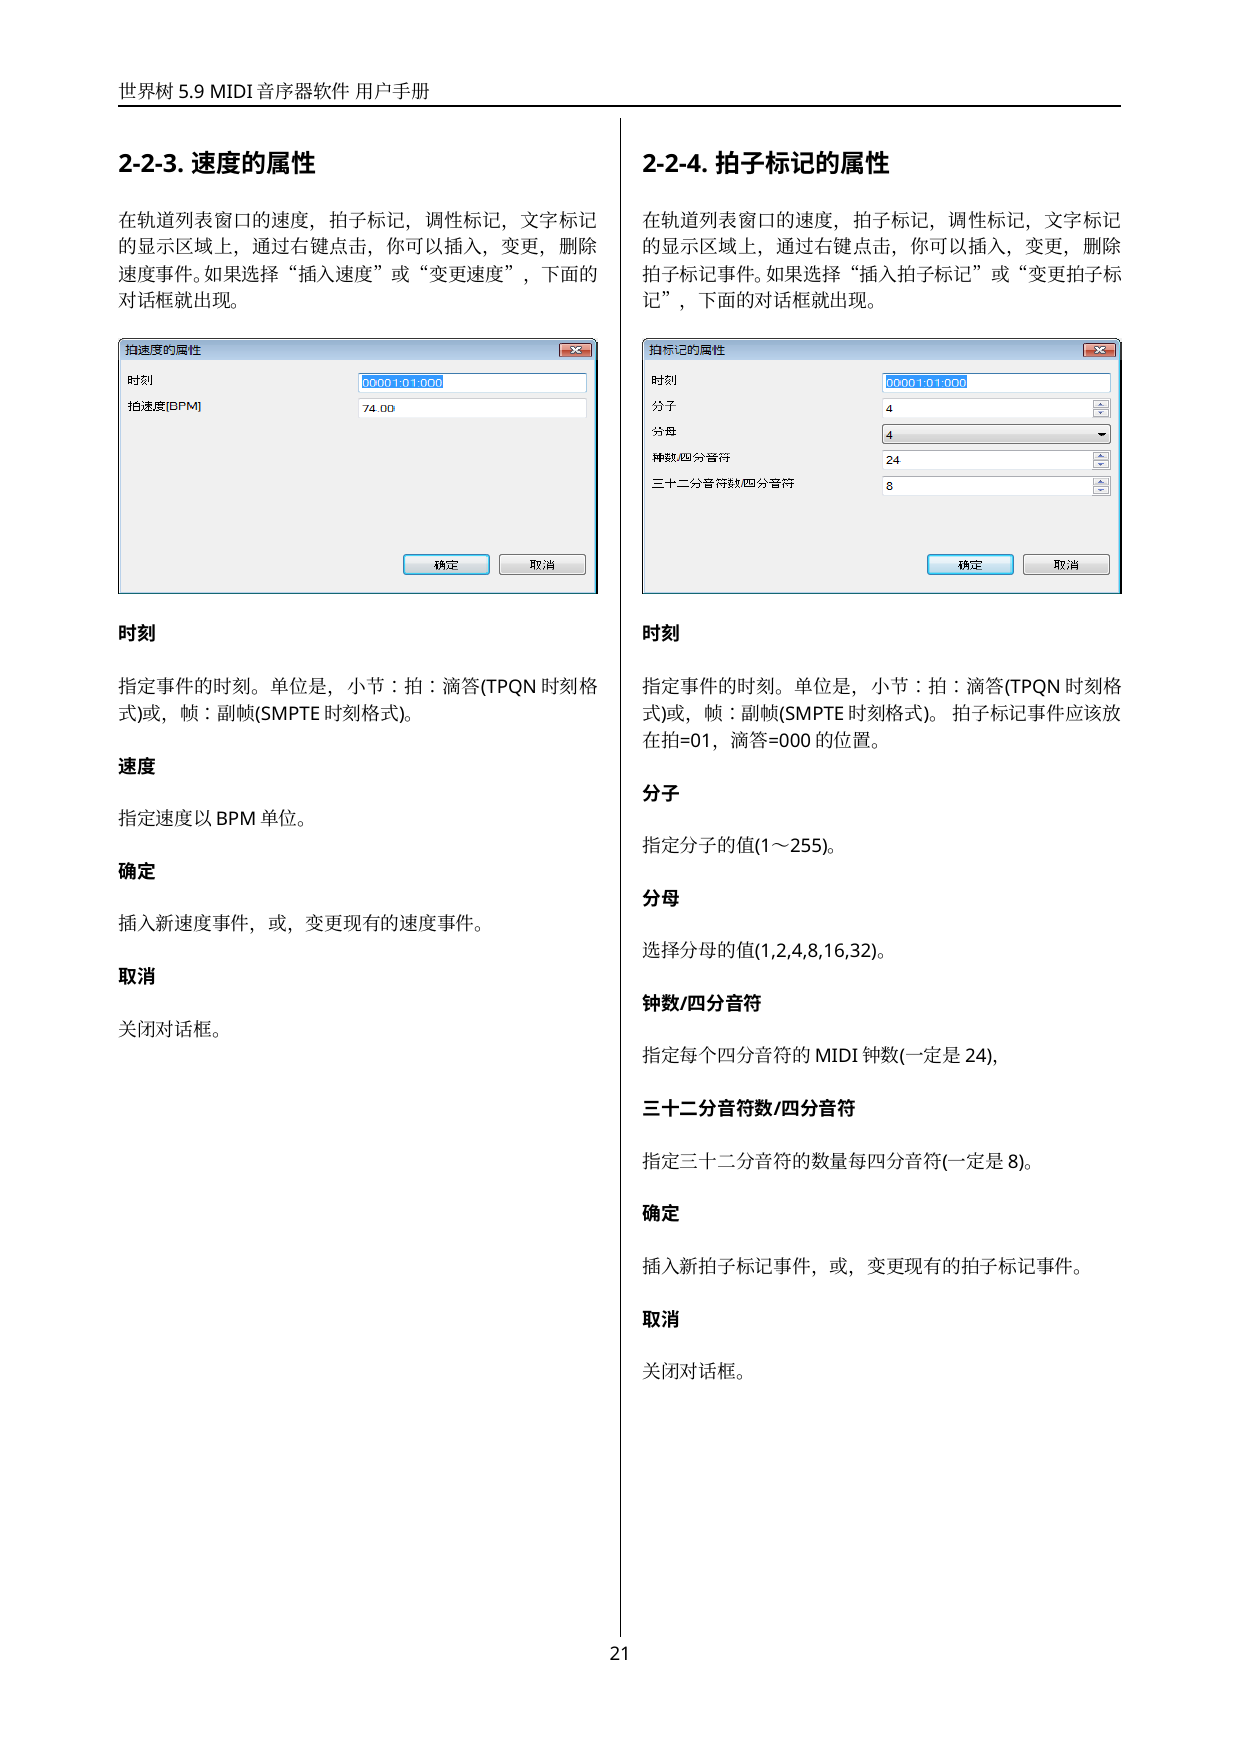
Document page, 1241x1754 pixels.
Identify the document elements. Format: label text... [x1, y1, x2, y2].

picture [642, 338, 1122, 594]
text 选择分母的值(1,2,4,8,16,32)。 [642, 936, 1122, 963]
text 指定每个四分音符的MIDI钟数(一定是24)， [642, 1041, 1122, 1068]
text 指定事件的时刻。单位是，小节：拍：滴答(TPQN时刻格式)或，帧：副帧(SMPTE时刻格式)。 [118, 672, 598, 726]
text 关闭对话框。 [118, 1014, 598, 1041]
text 指定三十二分音符的数量每四分音符(一定是8)。 [642, 1147, 1122, 1173]
text 关闭对话框。 [642, 1357, 1122, 1384]
text 时刻 [642, 619, 1122, 646]
picture [118, 338, 598, 594]
text 插入新拍子标记事件，或，变更现有的拍子标记事件。 [642, 1252, 1122, 1279]
text 确定 [642, 1199, 1122, 1226]
text 速度 [118, 751, 598, 778]
text 分母 [642, 883, 1122, 911]
text 指定事件的时刻。单位是，小节：拍：滴答(TPQN时刻格式)或，帧：副帧(SMPTE时刻格式)。 拍子标记事件应该放在拍=01，滴答=000的位置。 [642, 672, 1122, 753]
text 取消 [642, 1304, 1122, 1331]
text 在轨道列表窗口的速度，拍子标记，调性标记，文字标记的显示区域上，通过右键点击，你可以插入，变更，删除速度事件。如果选择“插入速度”或“变更速度”，下面的对话框就出现。 [118, 205, 598, 313]
subtitle 2-2-3. 速度的属性 [118, 144, 598, 180]
text 插入新速度事件，或，变更现有的速度事件。 [118, 909, 598, 936]
text 在轨道列表窗口的速度，拍子标记，调性标记，文字标记的显示区域上，通过右键点击，你可以插入，变更，删除拍子标记事件。如果选择“插入拍子标记”或“变更拍子标记”，下面的对话框就出现。 [642, 205, 1122, 313]
text 分子 [642, 778, 1122, 805]
text 指定速度以BPM单位。 [118, 804, 598, 831]
text 取消 [118, 962, 598, 989]
subtitle 2-2-4. 拍子标记的属性 [642, 144, 1122, 180]
text 时刻 [118, 619, 598, 646]
text 三十二分音符数/四分音符 [642, 1094, 1122, 1121]
text 钟数/四分音符 [642, 989, 1122, 1016]
text 指定分子的值(1～255)。 [642, 831, 1122, 858]
text 确定 [118, 856, 598, 884]
